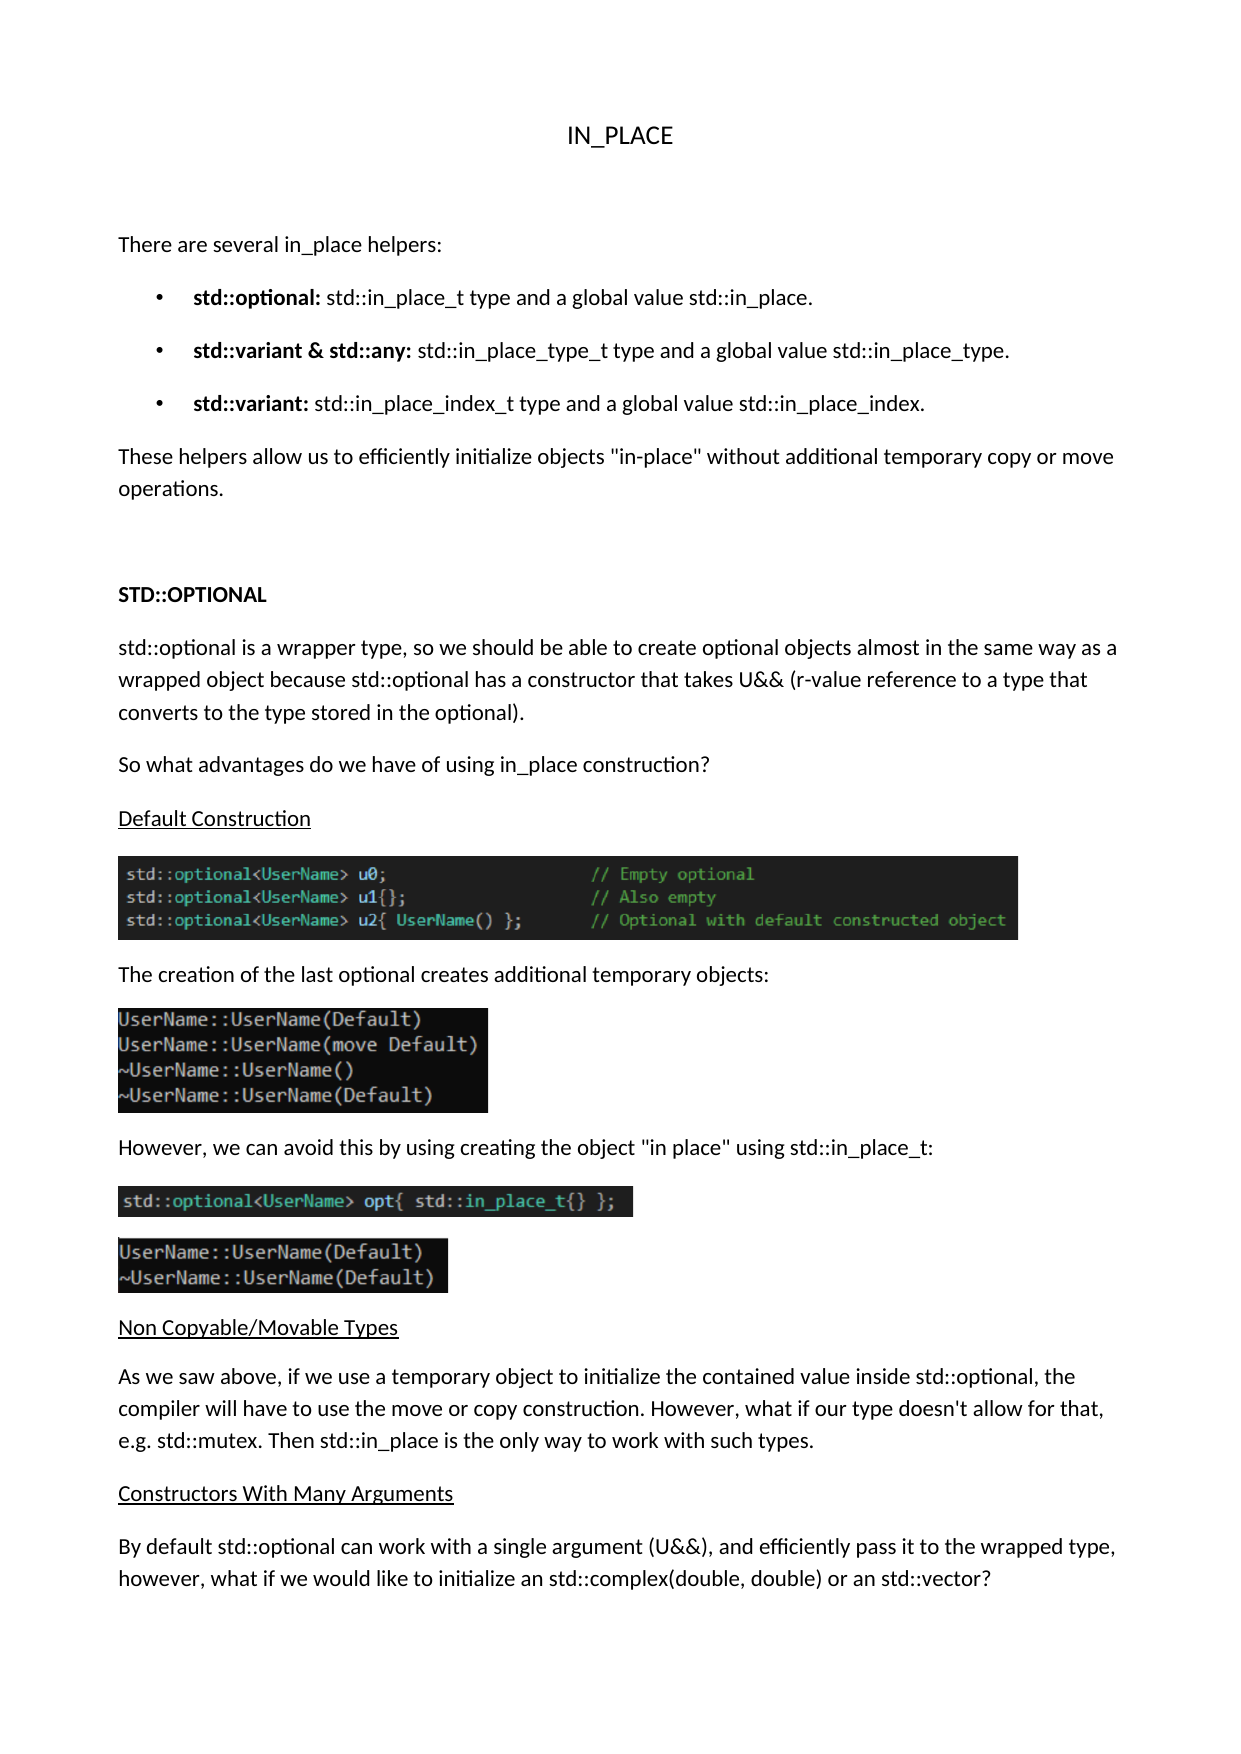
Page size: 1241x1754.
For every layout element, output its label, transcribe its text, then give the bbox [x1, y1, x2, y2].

list std::variant & std::any: std::in_place_type_t type and a global value std::in_place_type. [156, 336, 1122, 364]
text STD::OPTIONAL [118, 580, 1122, 608]
text By default std::optional can work with a single argument (U&&), and efficiently pass it to the wrapped type, however, what if we would like to initialize an std::complex(double, double) or an std::vector? [118, 1532, 1122, 1593]
list std::variant: std::in_place_index_t type and a global value std::in_place_index. [156, 389, 1122, 417]
text Constructors With Many Arguments [118, 1479, 1122, 1507]
text The creation of the last optional creates additional temporary objects: [118, 960, 1122, 988]
text IN_PLACE [118, 118, 1122, 151]
text These helpers allow us to efficiently initialize objects "in-place" without additional temporary copy or move operations. [118, 442, 1122, 502]
text So what advantages do we have of using in_place construction? [118, 751, 1122, 779]
text Default Construction [118, 804, 1122, 832]
text std::optional is a wrapper type, so we should be able to create optional objects almost in the same way as a wrapped object because std::optional has a constructor that takes U&& (r-value reference to a type that converts to the type stored in the optional). [118, 633, 1122, 726]
text Non Copyable/Movable Types [118, 1313, 1122, 1341]
text As we saw above, if we use a temporary object to initialize the contained value inside std::optional, the compiler will have to use the move or copy construction. However, what if our type doesn't allow for that, e.g. std::mutex. Then std::in_place is the only way to work with such types. [118, 1362, 1122, 1454]
list std::optional: std::in_place_t type and a global value std::in_place. [156, 283, 1122, 311]
text However, we can avoid this by using creating the object "in place" using std::in_place_t: [118, 1133, 1122, 1161]
text There are several in_place helpers: [118, 230, 1122, 258]
